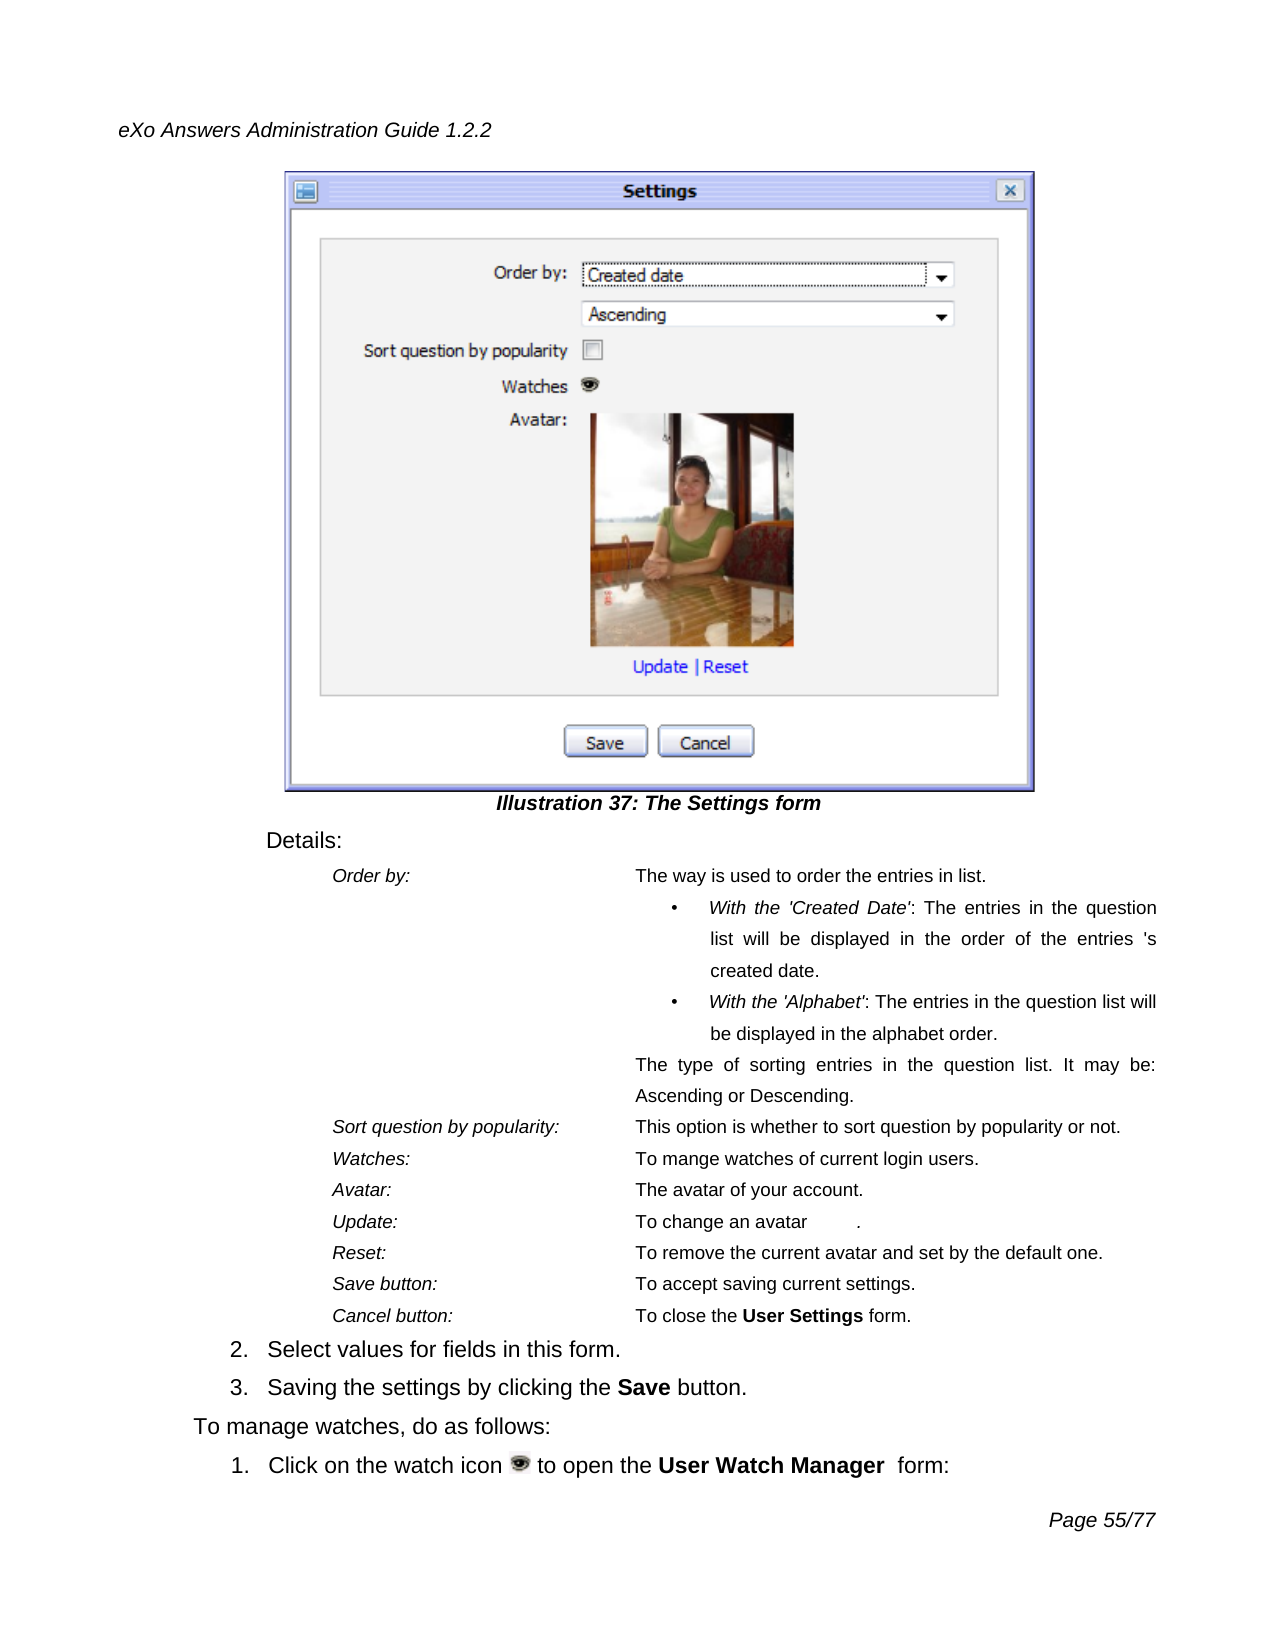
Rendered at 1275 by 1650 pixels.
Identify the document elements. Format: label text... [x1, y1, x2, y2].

text Save button: To accept saving current settings. [332, 1274, 1157, 1295]
picture [284, 171, 1035, 792]
list With the 'Created Date': The entries in the question list will be displayed in the order of the entries 's created date. [671, 897, 1157, 981]
text The type of sorting entries in the question list. It may be: Ascending or Descending. [332, 1054, 1157, 1107]
text Order by: The way is used to order the entries in list. [332, 866, 1157, 887]
text Watches: To mange watches of current login users. [332, 1148, 1157, 1169]
text Illustration 37: The Settings form [209, 184, 1110, 815]
text [209, 171, 284, 184]
list To manage watches, do as follows: [156, 1413, 1157, 1439]
picture [508, 1451, 531, 1474]
text Update: To change an avatar . [332, 1211, 1157, 1232]
list Click on the watch icon to open the User Watch Manager form: [231, 1452, 1157, 1478]
text Avatar: The avatar of your account. [332, 1180, 1157, 1201]
text Sort question by popularity: This option is whether to sort question by popularity or not. [332, 1117, 1157, 1138]
list Saving the settings by clicking the Save button. [229, 1375, 1157, 1401]
text Reset: To remove the current avatar and set by the default one. [332, 1242, 1157, 1263]
list Select values for fields in this form. [229, 1336, 1157, 1362]
list With the 'Alphabet': The entries in the question list will be displayed in the alphabet order. [671, 991, 1157, 1044]
text Cancel button: To close the User Settings form. [332, 1305, 1157, 1326]
text Details: [266, 171, 1157, 853]
